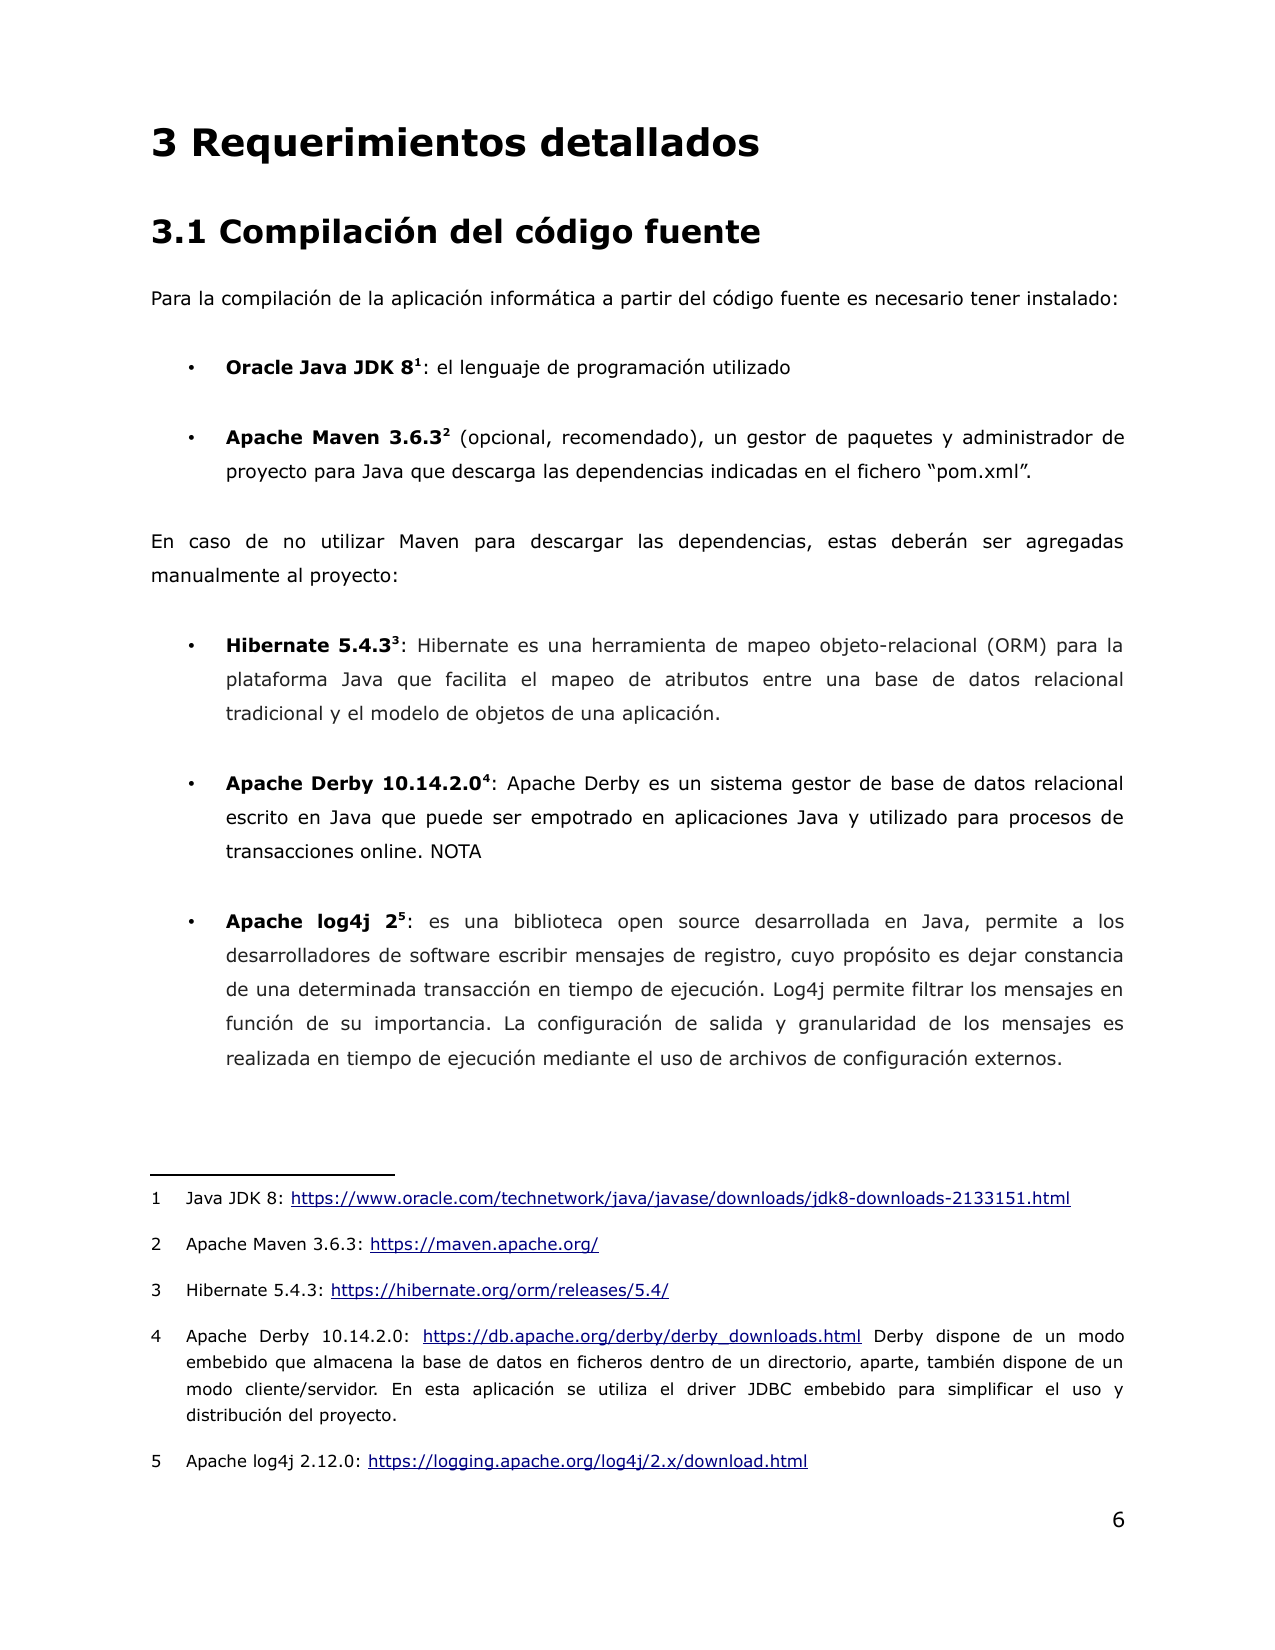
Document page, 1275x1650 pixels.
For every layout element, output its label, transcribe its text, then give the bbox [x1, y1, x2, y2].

subtitle Requerimientos detallados [151, 118, 1125, 164]
list Apache Maven 3.6.3: https://maven.apache.org/ [151, 1234, 1125, 1254]
subtitle Compilación del código fuente [151, 211, 1125, 250]
list Apache Derby 10.14.2.0: https://db.apache.org/derby/derby_downloads.html Derby dispone de un modo embebido que almacena la base de datos en ficheros dentro de un directorio, aparte, también dispone de un modo cliente/servidor. En esta aplicación se utiliza el driver JDBC embebido para simplificar el uso y distribución del proyecto. [151, 1325, 1125, 1425]
text En caso de no utilizar Maven para descargar las dependencias, estas deberán ser agregadas manualmente al proyecto: [151, 529, 1125, 586]
text Para la compilación de la aplicación informática a partir del código fuente es necesario tener instalado: [151, 286, 1125, 309]
list Apache Maven 3.6.3 (opcional, recomendado), un gestor de paquetes y administrador de proyecto para Java que descarga las dependencias indicadas en el fichero “pom.xml”. [188, 426, 1125, 483]
list Hibernate 5.4.3: Hibernate es una herramienta de mapeo objeto-relacional (ORM) para la plataforma Java que facilita el mapeo de atributos entre una base de datos relacional tradicional y el modelo de objetos de una aplicación. [188, 633, 1125, 724]
list Apache log4j 2: es una biblioteca open source desarrollada en Java, permite a los desarrolladores de software escribir mensajes de registro, cuyo propósito es dejar constancia de una determinada transacción en tiempo de ejecución. Log4j permite filtrar los mensajes en función de su importancia. La configuración de salida y granularidad de los mensajes es realizada en tiempo de ejecución mediante el uso de archivos de configuración externos. [188, 909, 1125, 1069]
list Apache log4j 2.12.0: https://logging.apache.org/log4j/2.x/download.html [151, 1450, 1125, 1471]
list Java JDK 8: https://www.oracle.com/technetwork/java/javase/downloads/jdk8-downloads-2133151.html [151, 1188, 1125, 1208]
list Apache Derby 10.14.2.0: Apache Derby es un sistema gestor de base de datos relacional escrito en Java que puede ser empotrado en aplicaciones Java y utilizado para procesos de transacciones online. NOTA [188, 771, 1125, 862]
list Oracle Java JDK 8: el lenguaje de programación utilizado [188, 356, 1125, 379]
list Hibernate 5.4.3: https://hibernate.org/orm/releases/5.4/ [151, 1279, 1125, 1300]
